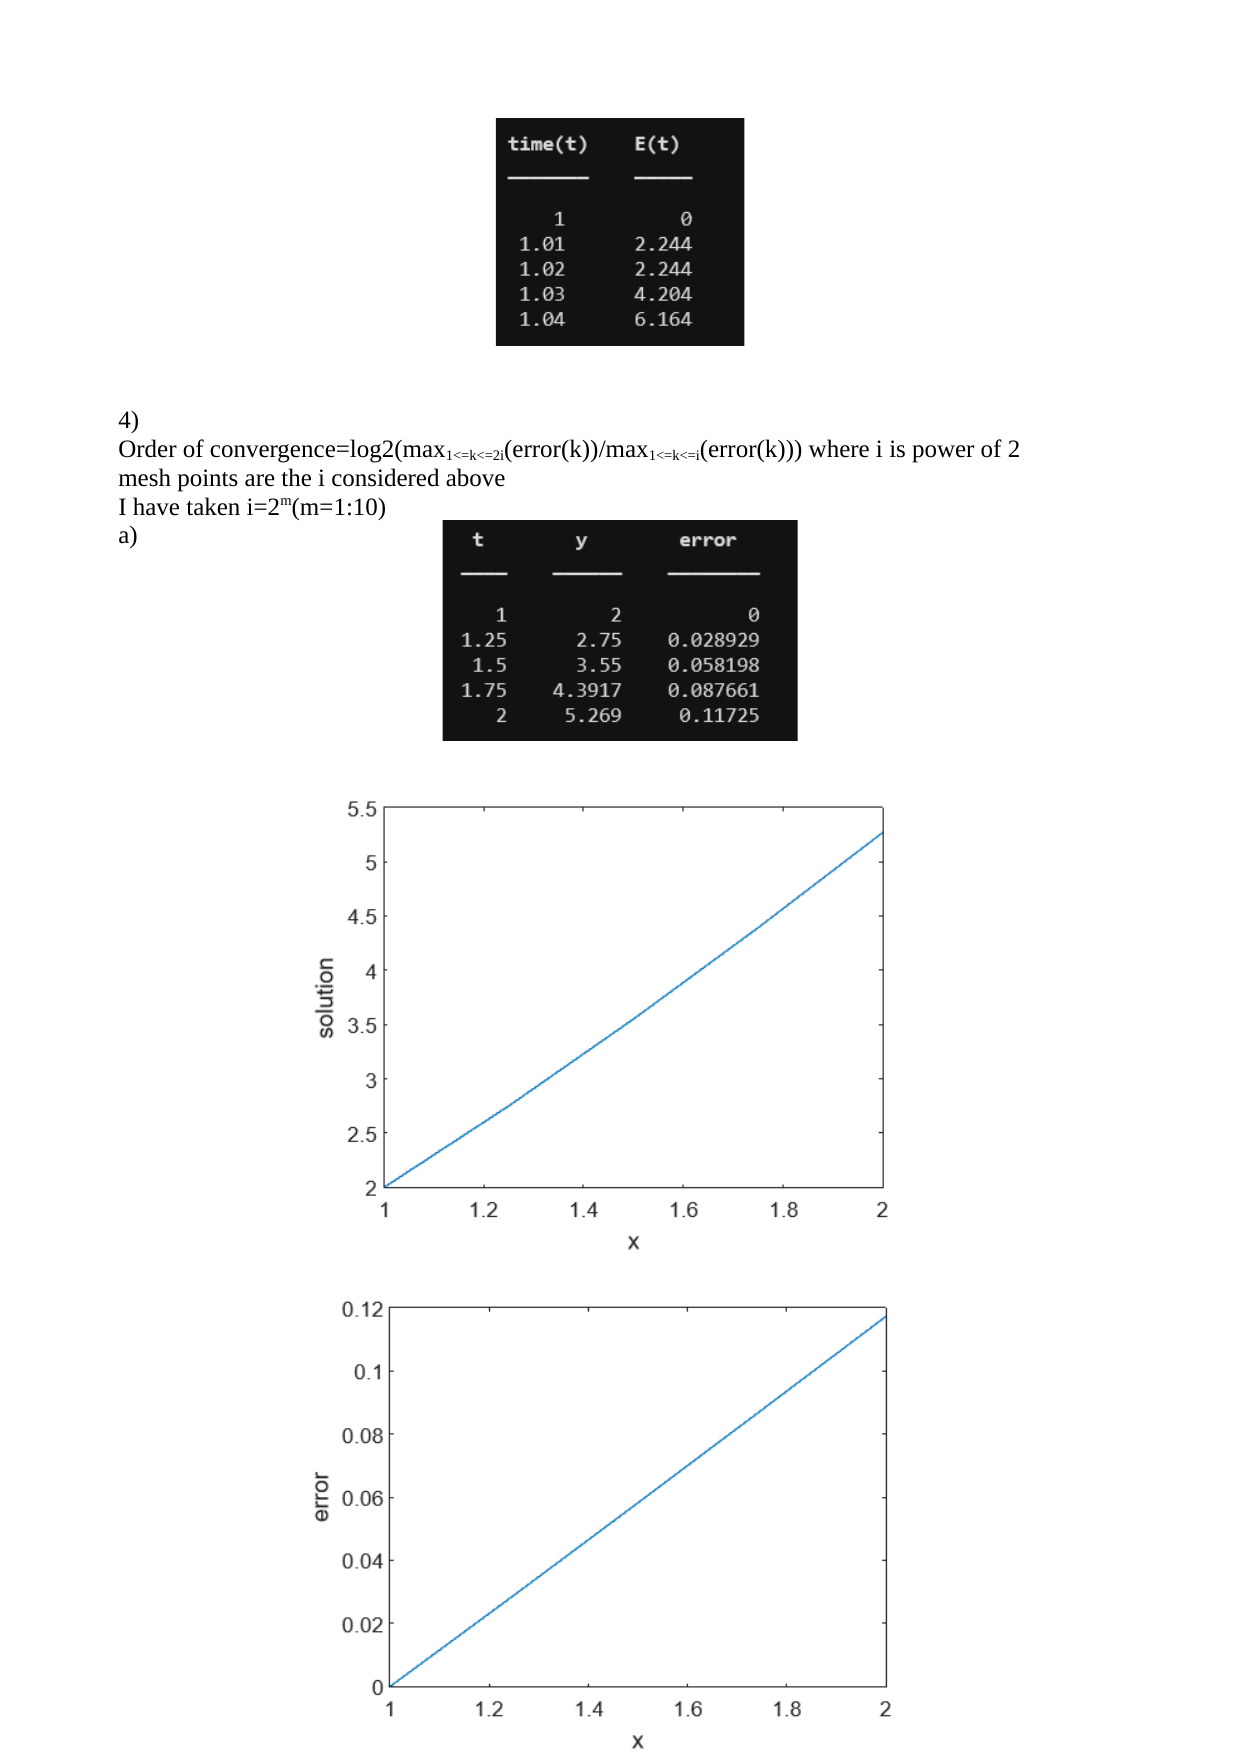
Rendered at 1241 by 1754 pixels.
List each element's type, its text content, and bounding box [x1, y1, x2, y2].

text 4) [118, 406, 1122, 434]
picture [301, 779, 939, 1251]
picture [442, 520, 798, 741]
text a) [118, 521, 442, 549]
text I have taken i=2m(m=1:10) [118, 492, 1122, 521]
text mesh points are the i considered above [118, 463, 1122, 492]
text Order of convergence=log2(max1<=k<=2i(error(k))/max1<=k<=i(error(k))) where i is power of 2 [118, 434, 1122, 463]
picture [495, 118, 745, 346]
picture [305, 1283, 936, 1754]
text [798, 521, 1122, 549]
